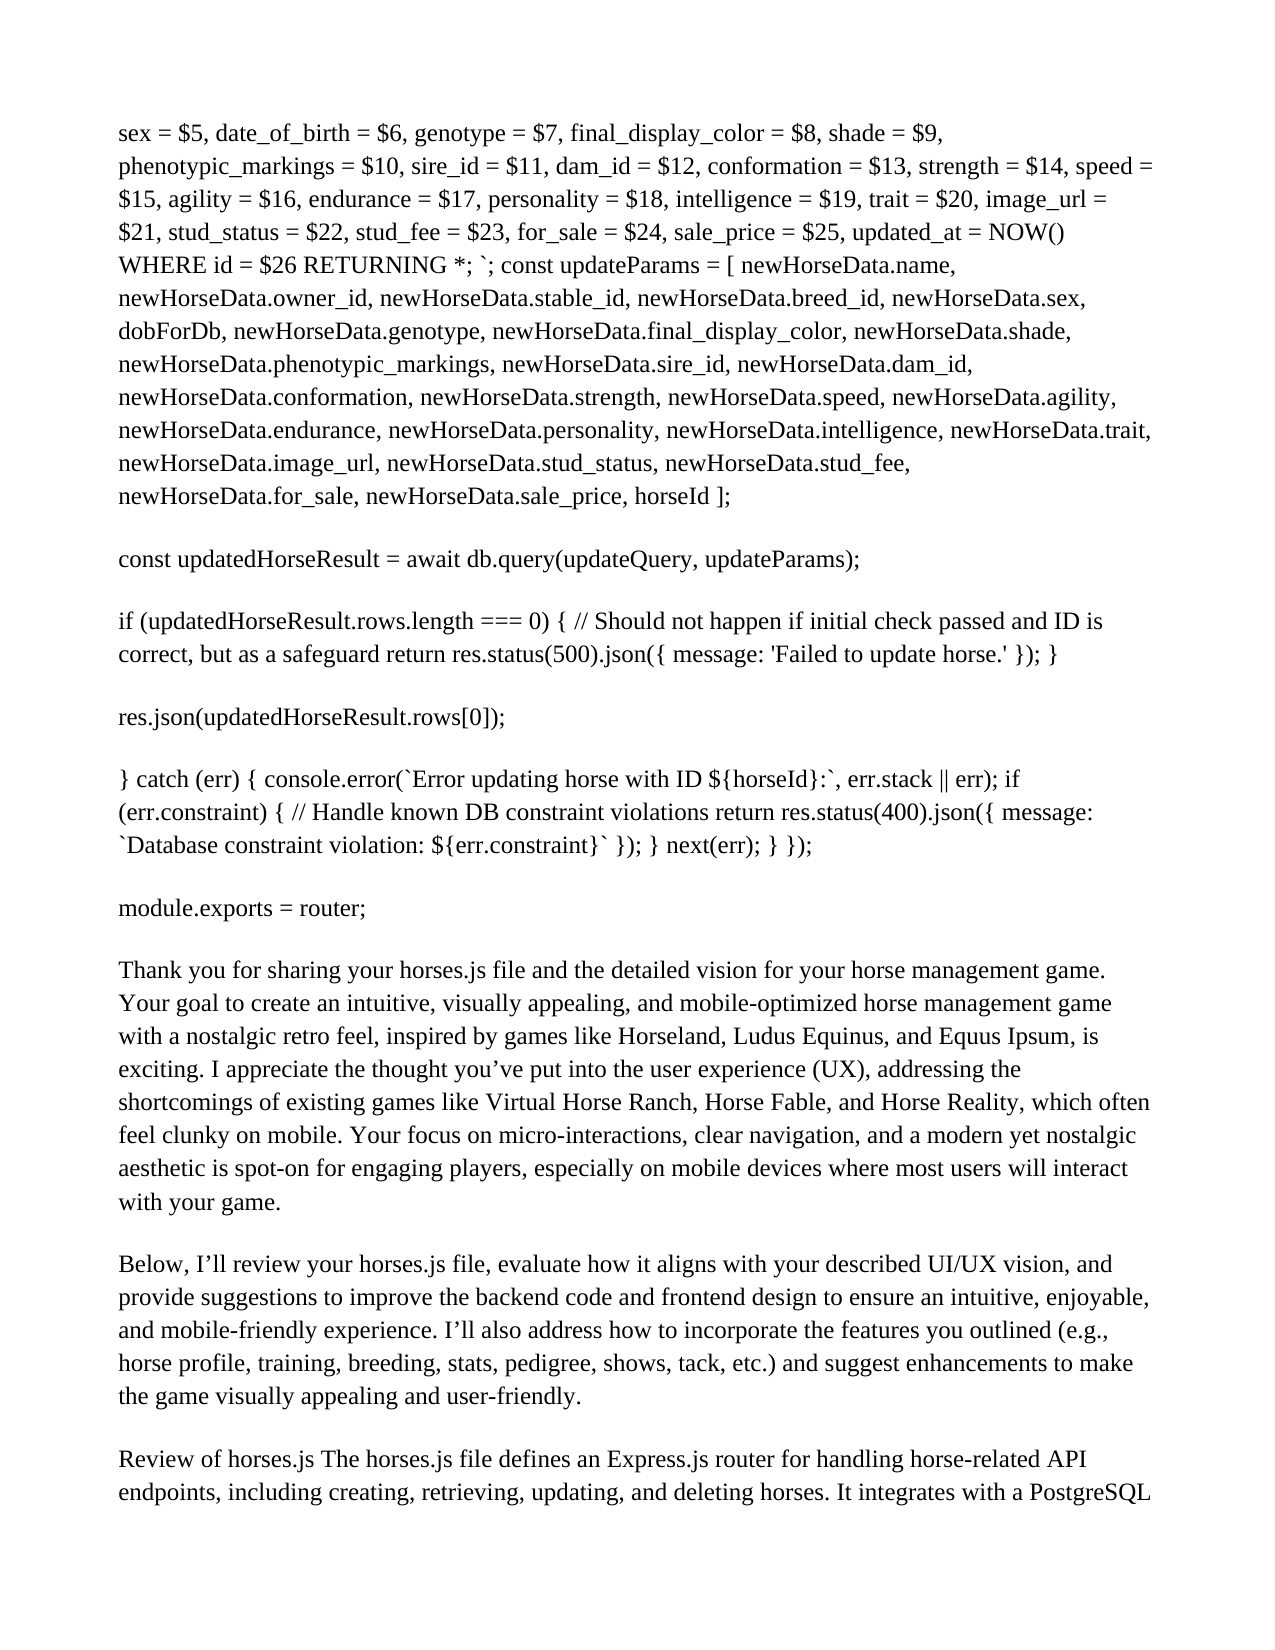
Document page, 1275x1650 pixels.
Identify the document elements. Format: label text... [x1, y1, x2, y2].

text sex = $5, date_of_birth = $6, genotype = $7, final_display_color = $8, shade = $9, phenotypic_markings = $10, sire_id = $11, dam_id = $12, conformation = $13, strength = $14, speed = $15, agility = $16, endurance = $17, personality = $18, intelligence = $19, trait = $20, image_url = $21, stud_status = $22, stud_fee = $23, for_sale = $24, sale_price = $25, updated_at = NOW() WHERE id = $26 RETURNING *; `; const updateParams = [ newHorseData.name, newHorseData.owner_id, newHorseData.stable_id, newHorseData.breed_id, newHorseData.sex, dobForDb, newHorseData.genotype, newHorseData.final_display_color, newHorseData.shade, newHorseData.phenotypic_markings, newHorseData.sire_id, newHorseData.dam_id, newHorseData.conformation, newHorseData.strength, newHorseData.speed, newHorseData.agility, newHorseData.endurance, newHorseData.personality, newHorseData.intelligence, newHorseData.trait, newHorseData.image_url, newHorseData.stud_status, newHorseData.stud_fee, newHorseData.for_sale, newHorseData.sale_price, horseId ]; [118, 118, 1157, 510]
text Below, I’ll review your horses.js file, evaluate how it aligns with your described UI/UX vision, and provide suggestions to improve the backend code and frontend design to ensure an intuitive, enjoyable, and mobile-friendly experience. I’ll also address how to incorporate the features you outlined (e.g., horse profile, training, breeding, stats, pedigree, shows, tack, etc.) and suggest enhancements to make the game visually appealing and user-friendly. [118, 1249, 1157, 1410]
text const updatedHorseResult = await db.query(updateQuery, updateParams); [118, 544, 1157, 573]
text Review of horses.js The horses.js file defines an Express.js router for handling horse-related API endpoints, including creating, retrieving, updating, and deleting horses. It integrates with a PostgreSQL [118, 1444, 1157, 1505]
text res.json(updatedHorseResult.rows[0]); [118, 702, 1157, 731]
text } catch (err) { console.error(`Error updating horse with ID ${horseId}:`, err.stack || err); if (err.constraint) { // Handle known DB constraint violations return res.status(400).json({ message: `Database constraint violation: ${err.constraint}` }); } next(err); } }); [118, 764, 1157, 859]
text if (updatedHorseResult.rows.length === 0) { // Should not happen if initial check passed and ID is correct, but as a safeguard return res.status(500).json({ message: 'Failed to update horse.' }); } [118, 606, 1157, 668]
text Thank you for sharing your horses.js file and the detailed vision for your horse management game. Your goal to create an intuitive, visually appealing, and mobile-optimized horse management game with a nostalgic retro feel, inspired by games like Horseland, Ludus Equinus, and Equus Ipsum, is exciting. I appreciate the thought you’ve put into the user experience (UX), addressing the shortcomings of existing games like Virtual Horse Ranch, Horse Fable, and Horse Reality, which often feel clunky on mobile. Your focus on micro-interactions, clear navigation, and a modern yet nostalgic aesthetic is spot-on for engaging players, especially on mobile devices where most users will interact with your game. [118, 955, 1157, 1215]
text module.exports = router; [118, 893, 1157, 922]
